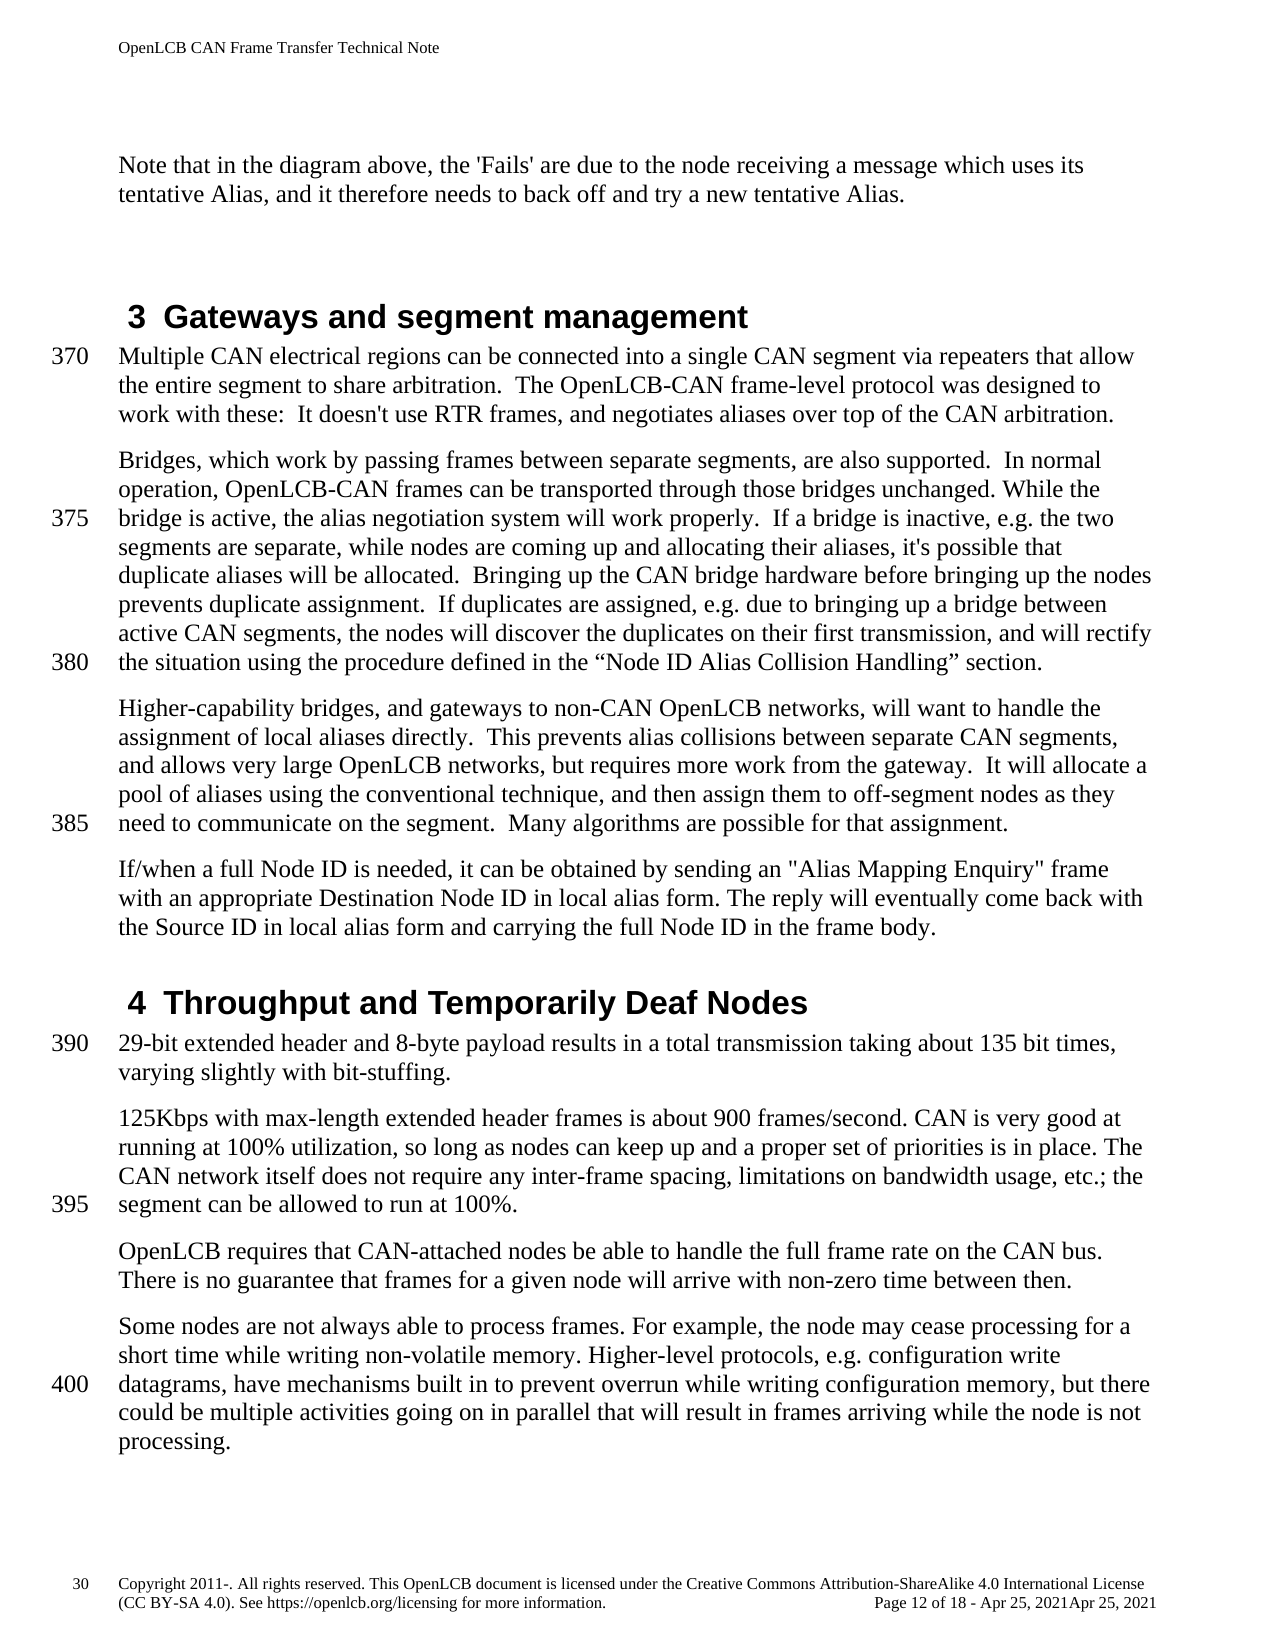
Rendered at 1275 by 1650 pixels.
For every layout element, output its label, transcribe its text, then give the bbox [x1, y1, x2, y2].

text Bridges, which work by passing frames between separate segments, are also supported. In normal operation, OpenLCB-CAN frames can be transported through those bridges unchanged. While the bridge is active, the alias negotiation system will work properly. If a bridge is inactive, e.g. the two segments are separate, while nodes are coming up and allocating their aliases, it's possible that duplicate aliases will be allocated. Bringing up the CAN bridge hardware before bringing up the nodes prevents duplicate assignment. If duplicates are assigned, e.g. due to bringing up a bridge between active CAN segments, the nodes will discover the duplicates on their first transmission, and will rectify the situation using the procedure defined in the “Node ID Alias Collision Handling” section. [118, 445, 1157, 675]
text Note that in the diagram above, the 'Fails' are due to the node receiving a message which uses its tentative Alias, and it therefore needs to back off and try a new tentative Alias. [118, 150, 1157, 207]
text Higher-capability bridges, and gateways to non-CAN OpenLCB networks, will want to handle the assignment of local aliases directly. This prevents alias collisions between separate CAN segments, and allows very large OpenLCB networks, but requires more work from the gateway. It will allocate a pool of aliases using the conventional technique, and then assign them to off-segment nodes as they need to communicate on the segment. Many algorithms are possible for that assignment. [118, 693, 1157, 837]
text 29-bit extended header and 8-byte payload results in a total transmission taking about 135 bit times, varying slightly with bit-stuffing. [118, 1028, 1157, 1086]
subtitle Gateways and segment management [118, 297, 1157, 335]
text Multiple CAN electrical regions can be connected into a single CAN segment via repeaters that allow the entire segment to share arbitration. The OpenLCB-CAN frame-level protocol was designed to work with these: It doesn't use RTR frames, and negotiates aliases over top of the CAN arbitration. [118, 341, 1157, 428]
text Some nodes are not always able to process frames. For example, the node may cease processing for a short time while writing non-volatile memory. Higher-level protocols, e.g. configuration write datagrams, have mechanisms built in to prevent overrun while writing configuration memory, but there could be multiple activities going on in parallel that will result in frames arriving while the node is not processing. [118, 1311, 1157, 1455]
text OpenLCB requires that CAN-attached nodes be able to handle the full frame rate on the CAN bus. There is no guarantee that frames for a given node will arrive with non-zero time between then. [118, 1236, 1157, 1293]
subtitle Throughput and Temporarily Deaf Nodes [118, 983, 1157, 1022]
text If/when a full Node ID is needed, it can be obtained by sending an "Alias Mapping Enquiry" frame with an appropriate Destination Node ID in local alias form. The reply will eventually come back with the Source ID in local alias form and carrying the full Node ID in the frame body. [118, 854, 1157, 941]
text 125Kbps with max-length extended header frames is about 900 frames/second. CAN is very good at running at 100% utilization, so long as nodes can keep up and a proper set of priorities is in place. The CAN network itself does not require any inter-frame spacing, limitations on bandwidth usage, etc.; the segment can be allowed to run at 100%. [118, 1103, 1157, 1218]
